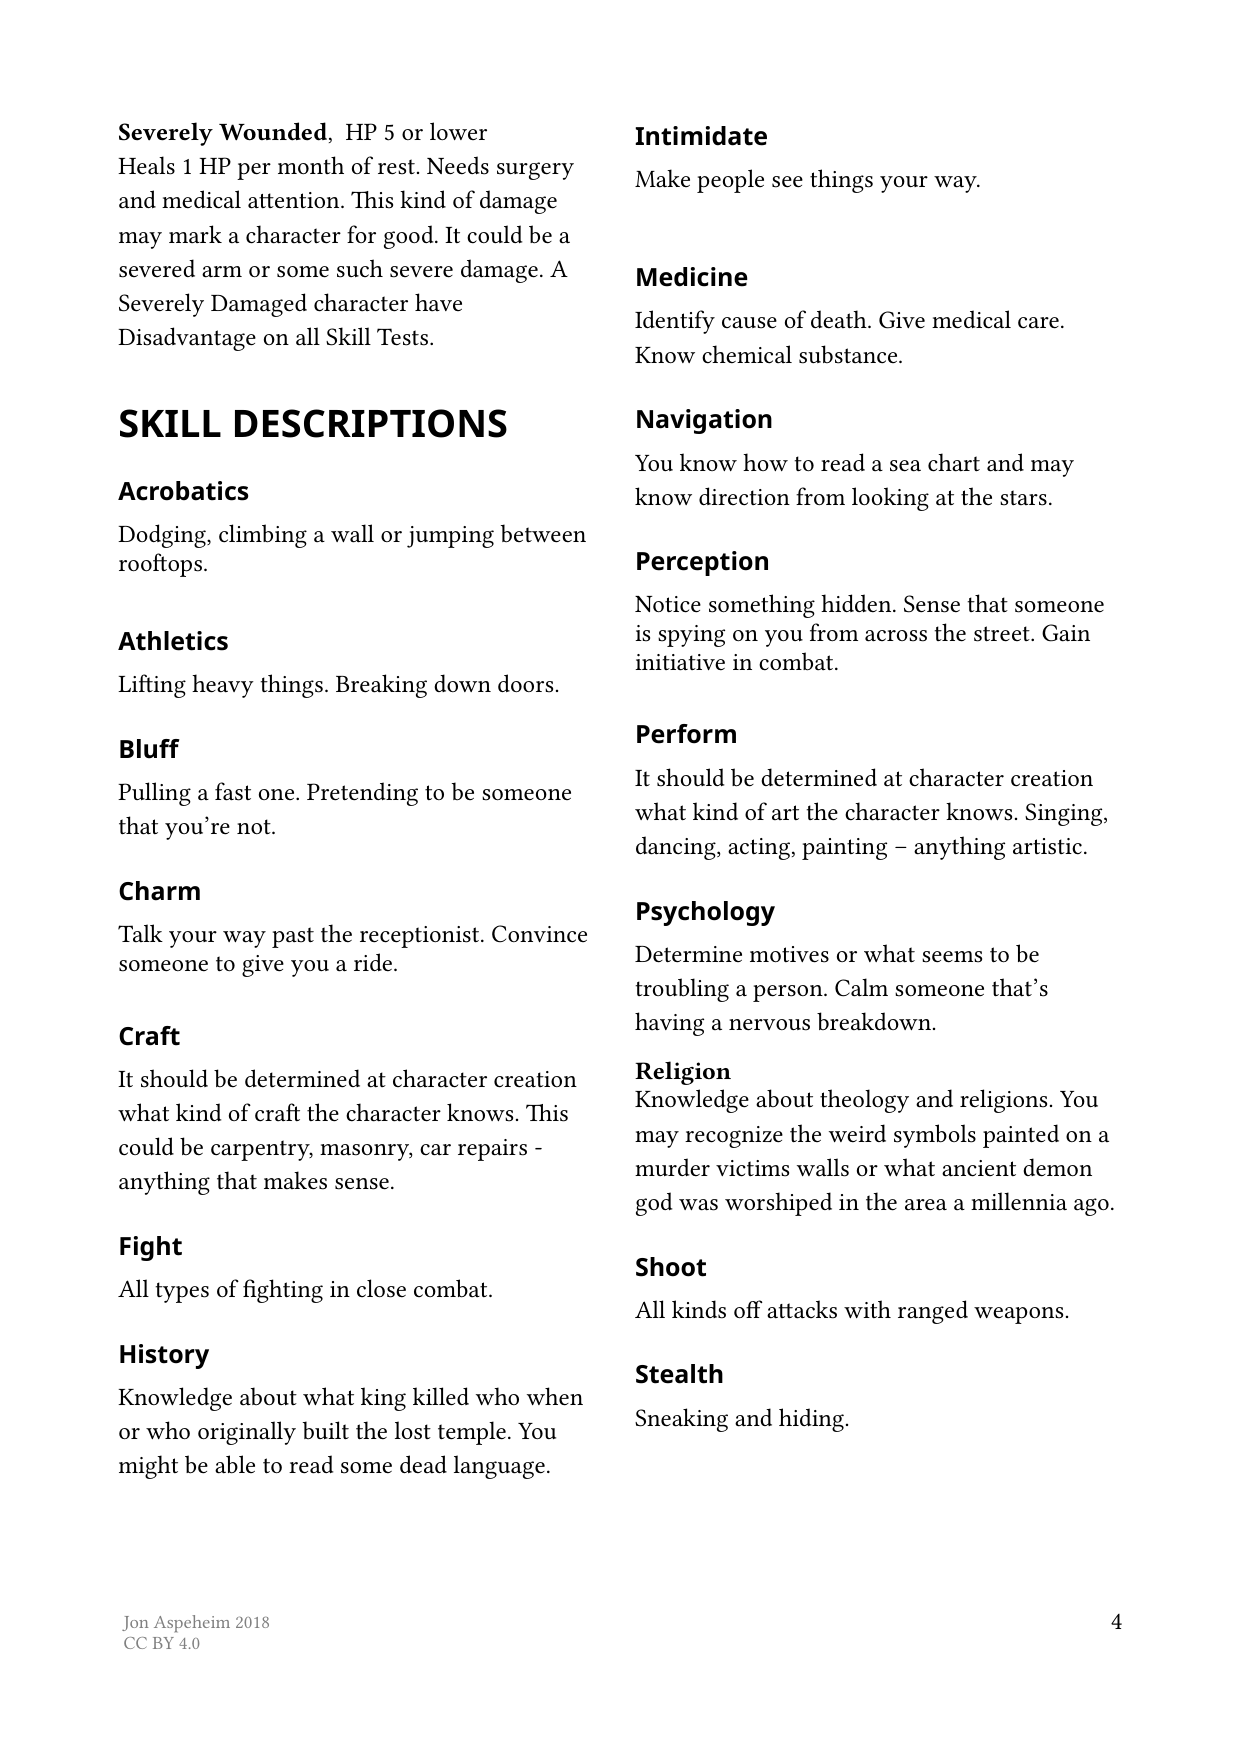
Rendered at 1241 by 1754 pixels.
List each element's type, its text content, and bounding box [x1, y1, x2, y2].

subtitle Intimidate [635, 118, 1122, 152]
text You know how to read a sea chart and may know direction from looking at the stars. [635, 448, 1122, 511]
text Knowledge about what king killed who when or who originally built the lost temple. You might be able to read some dead language. [118, 1383, 605, 1480]
text Knowledge about theology and religions. You may recognize the weird symbols painted on a murder victims walls or what ancient demon god was worshiped in the area a millennia ago. [635, 1086, 1122, 1217]
subtitle Stealth [635, 1357, 1122, 1391]
text Pulling a fast one. Pretending to be someone that you’re not. [118, 778, 605, 841]
subtitle Perception [635, 544, 1122, 578]
text Talk your way past the receptionist. Convince someone to give you a ride. [118, 920, 605, 977]
text Notice something hidden. Sense that someone is spying on you from across the street. Gain initiative in combat. [635, 591, 1122, 676]
subtitle Charm [118, 873, 605, 908]
subtitle Acrobatics [118, 473, 605, 508]
subtitle Perform [635, 717, 1122, 751]
text Dodging, climbing a wall or jumping between rooftops. [118, 520, 605, 577]
subtitle SKILL DESCRIPTIONS [118, 397, 605, 448]
subtitle Shoot [635, 1249, 1122, 1283]
subtitle Medicine [635, 226, 1122, 294]
text It should be determined at character creation what kind of craft the character knows. This could be carpentry, masonry, car repairs - anything that makes sense. [118, 1065, 605, 1196]
text Severely Wounded, HP 5 or lower Heals 1 HP per month of rest. Needs surgery and medical attention. This kind of damage may mark a character for good. It could be a severed arm or some such severe damage. A Severely Damaged character have Disadvantage on all Skill Tests. [118, 118, 605, 352]
text Sneaking and hiding. [635, 1404, 1122, 1432]
text All types of fighting in close combat. [118, 1275, 605, 1304]
subtitle Bluff [118, 732, 605, 766]
text Lifting heavy things. Breaking down doors. [118, 670, 605, 699]
subtitle History [118, 1336, 605, 1370]
subtitle Athletics [118, 590, 605, 658]
subtitle Psychology [635, 893, 1122, 927]
text Make people see things your way. [635, 165, 1122, 193]
text It should be determined at character creation what kind of art the character knows. Singing, dancing, acting, painting – anything artistic. [635, 764, 1122, 861]
text Determine motives or what seems to be troubling a person. Calm someone that’s having a nervous breakdown. [635, 940, 1122, 1037]
text Identify cause of death. Give medical care. Know chemical substance. [635, 307, 1122, 369]
subtitle Navigation [635, 402, 1122, 436]
subtitle Fight [118, 1228, 605, 1263]
subtitle Craft [118, 1018, 605, 1052]
text All kinds off attacks with ranged weapons. [635, 1296, 1122, 1324]
text Religion [635, 1057, 1122, 1086]
